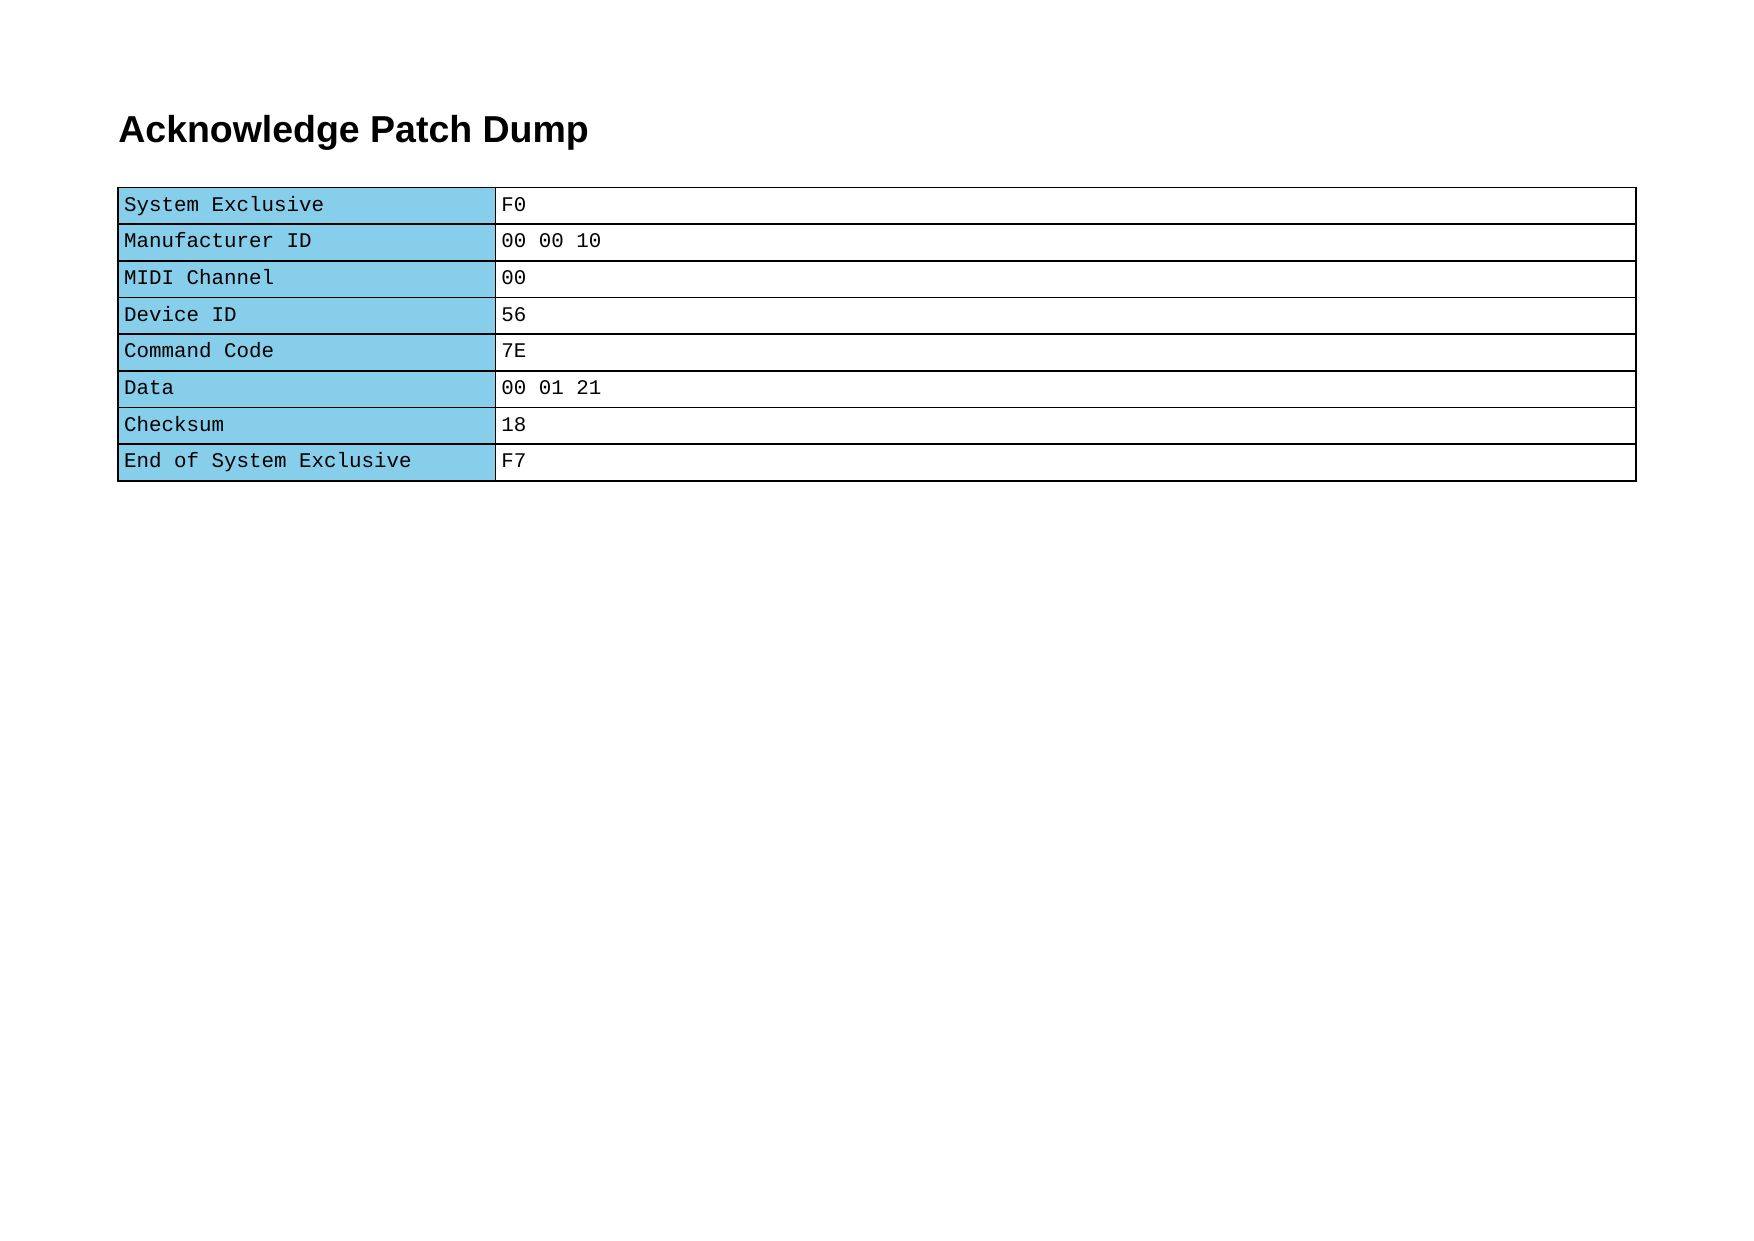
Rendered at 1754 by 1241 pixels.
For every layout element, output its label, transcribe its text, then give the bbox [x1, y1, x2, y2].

table_cell 00 01 21 [496, 372, 1635, 407]
table_header System Exclusive [119, 188, 495, 223]
table_cell Manufacturer ID [119, 225, 495, 260]
table_cell F7 [496, 445, 1635, 480]
table_cell Device ID [119, 298, 495, 333]
table_cell MIDI Channel [119, 262, 495, 297]
table_cell Command Code [119, 335, 495, 370]
table_cell 00 00 10 [496, 225, 1635, 260]
table_cell End of System Exclusive [119, 445, 495, 480]
table_header F0 [496, 188, 1635, 223]
table_cell 56 [496, 298, 1635, 333]
table_cell 00 [496, 262, 1635, 297]
table_cell 18 [496, 408, 1635, 443]
table_cell 7E [496, 335, 1635, 370]
subtitle Acknowledge Patch Dump [118, 107, 1636, 150]
table_cell Data [119, 372, 495, 407]
table_cell Checksum [119, 408, 495, 443]
